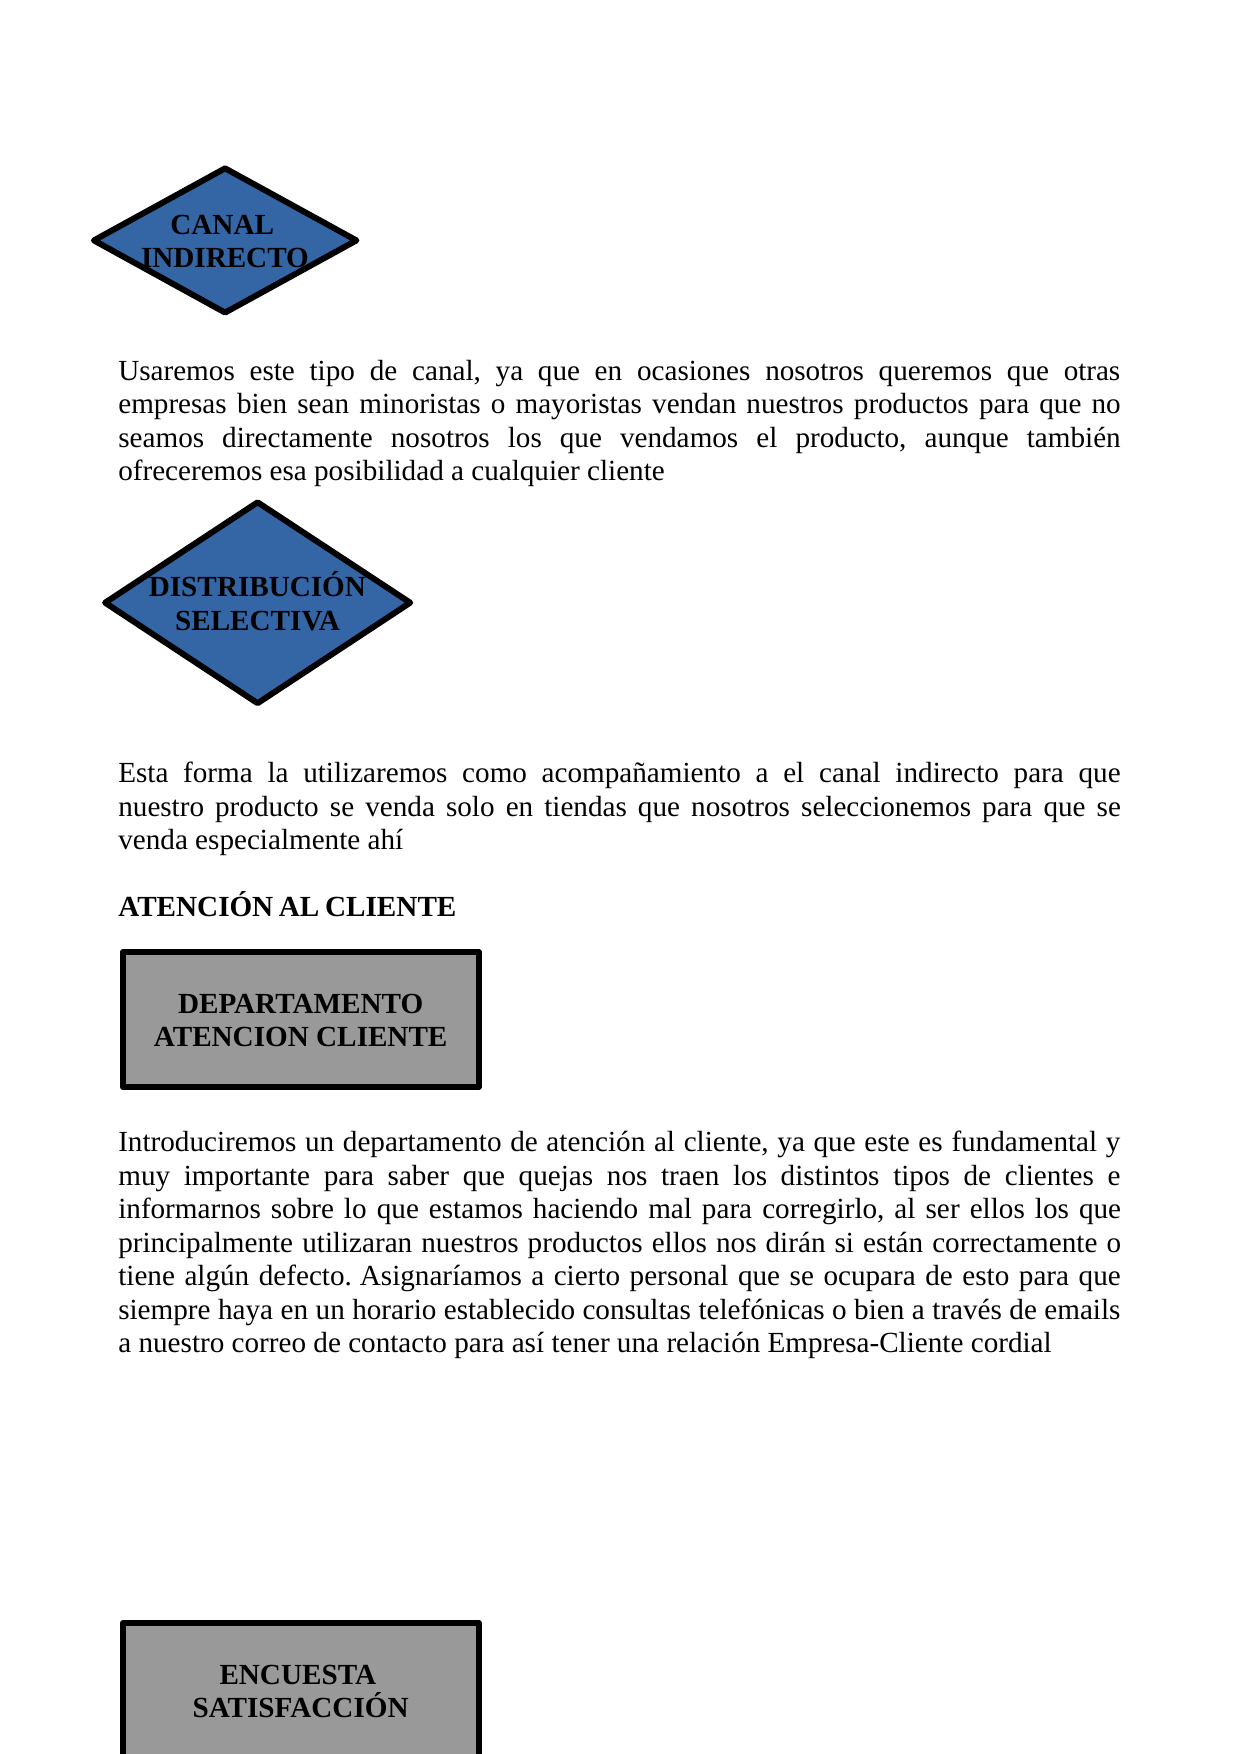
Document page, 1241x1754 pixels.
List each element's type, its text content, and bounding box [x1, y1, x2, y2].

text Introduciremos un departamento de atención al cliente, ya que este es fundamental y muy importante para saber que quejas nos traen los distintos tipos de clientes e informarnos sobre lo que estamos haciendo mal para corregirlo, al ser ellos los que principalmente utilizaran nuestros productos ellos nos dirán si están correctamente o tiene algún defecto. Asignaríamos a cierto personal que se ocupara de esto para que siempre haya en un horario establecido consultas telefónicas o bien a través de emails a nuestro correo de contacto para así tener una relación Empresa-Cliente cordial [118, 1124, 1122, 1359]
text Esta forma la utilizaremos como acompañamiento a el canal indirecto para que nuestro producto se venda solo en tiendas que nosotros seleccionemos para que se venda especialmente ahí [118, 755, 1122, 856]
text ATENCIÓN AL CLIENTE [118, 889, 1122, 923]
text Usaremos este tipo de canal, ya que en ocasiones nosotros queremos que otras empresas bien sean minoristas o mayoristas vendan nuestros productos para que no seamos directamente nosotros los que vendamos el producto, aunque también ofreceremos esa posibilidad a cualquier cliente [118, 353, 1122, 487]
